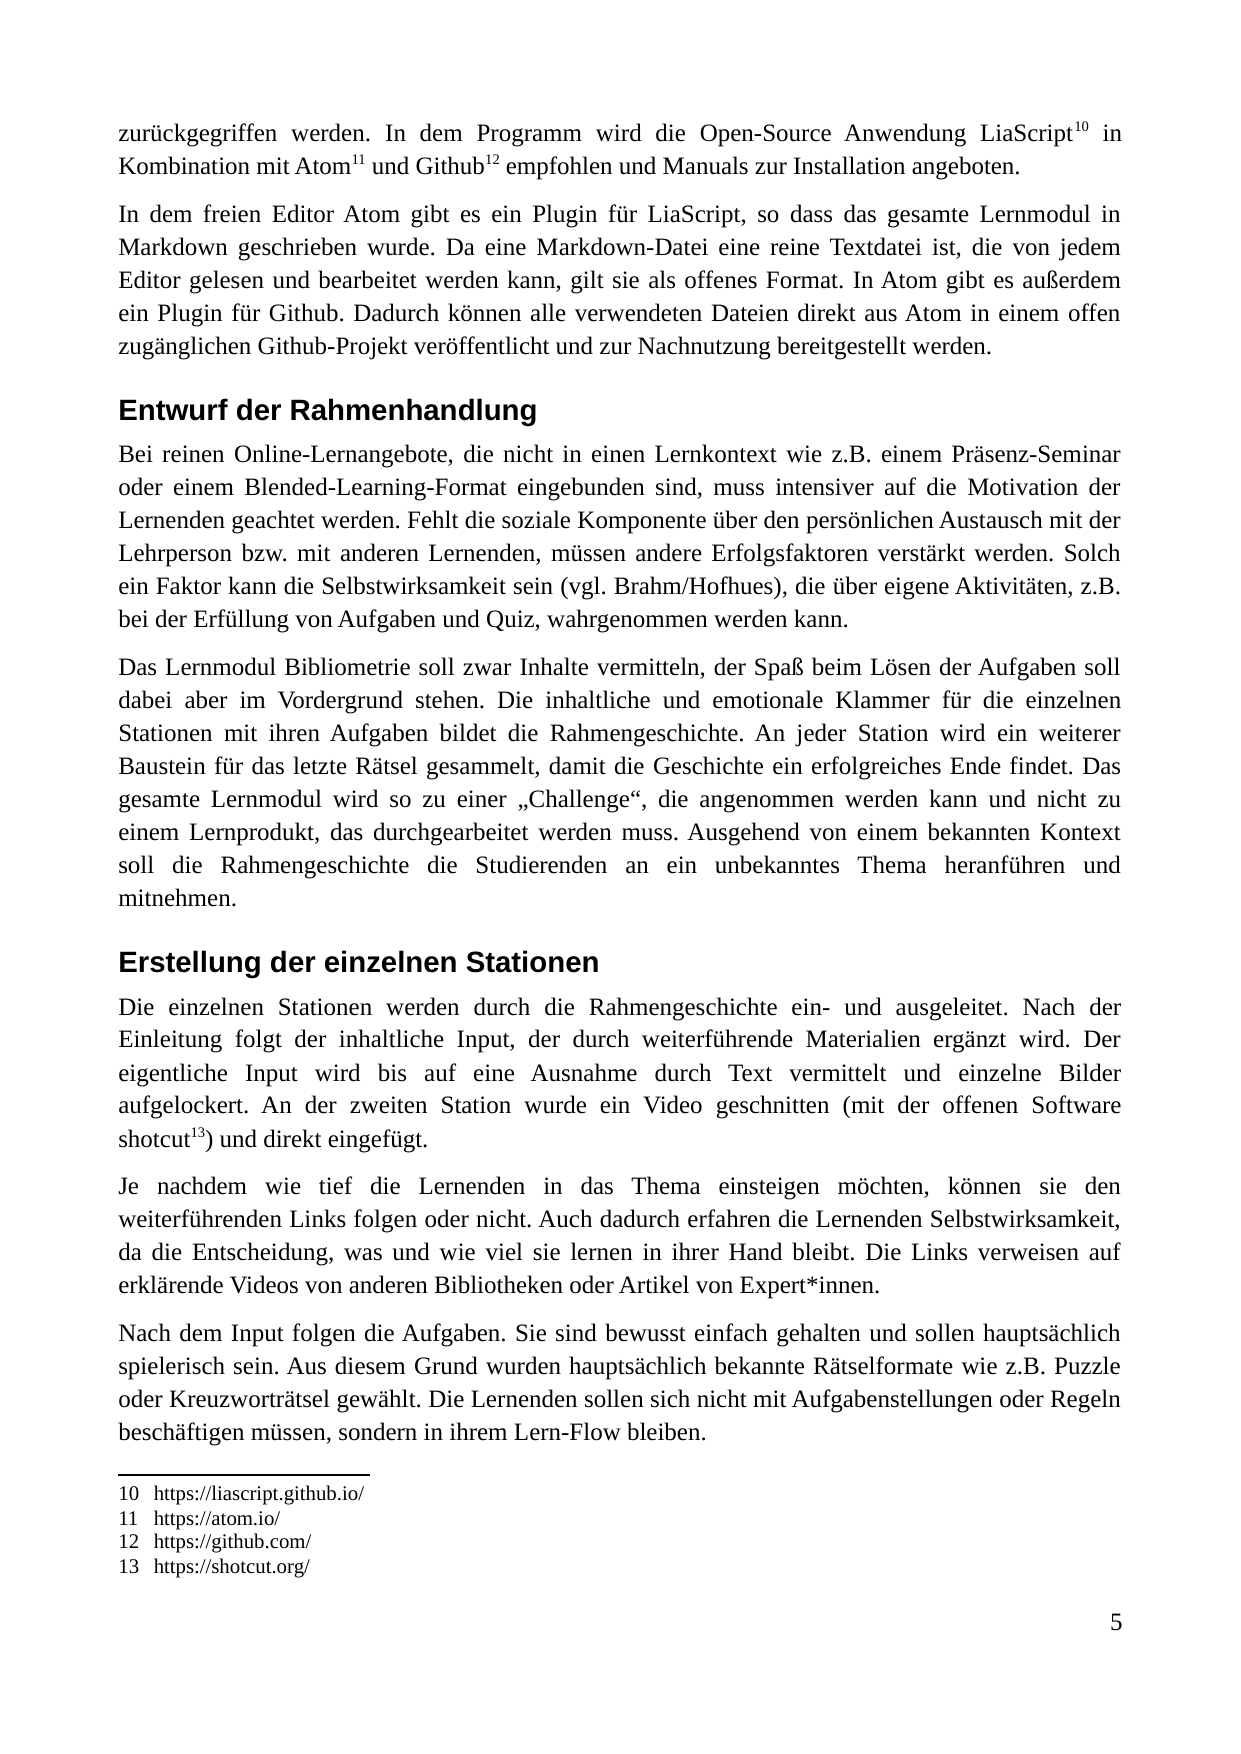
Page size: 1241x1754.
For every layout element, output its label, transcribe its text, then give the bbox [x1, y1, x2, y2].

text In dem freien Editor Atom gibt es ein Plugin für LiaScript, so dass das gesamte Lernmodul in Markdown geschrieben wurde. Da eine Markdown-Datei eine reine Textdatei ist, die von jedem Editor gelesen und bearbeitet werden kann, gilt sie als offenes Format. In Atom gibt es außerdem ein Plugin für Github. Dadurch können alle verwendeten Dateien direkt aus Atom in einem offen zugänglichen Github-Projekt veröffentlicht und zur Nachnutzung bereitgestellt werden. [118, 199, 1122, 359]
subtitle Entwurf der Rahmenhandlung [118, 393, 1122, 427]
text https://github.com/ [118, 1529, 1122, 1553]
subtitle Erstellung der einzelnen Stationen [118, 945, 1122, 979]
text Nach dem Input folgen die Aufgaben. Sie sind bewusst einfach gehalten und sollen hauptsächlich spielerisch sein. Aus diesem Grund wurden hauptsächlich bekannte Rätselformate wie z.B. Puzzle oder Kreuzworträtsel gewählt. Die Lernenden sollen sich nicht mit Aufgabenstellungen oder Regeln beschäftigen müssen, sondern in ihrem Lern-Flow bleiben. [118, 1318, 1122, 1446]
text Die einzelnen Stationen werden durch die Rahmengeschichte ein- und ausgeleitet. Nach der Einleitung folgt der inhaltliche Input, der durch weiterführende Materialien ergänzt wird. Der eigentliche Input wird bis auf eine Ausnahme durch Text vermittelt und einzelne Bilder aufgelockert. An der zweiten Station wurde ein Video geschnitten (mit der offenen Software shotcut) und direkt eingefügt. [118, 992, 1122, 1152]
text Je nachdem wie tief die Lernenden in das Thema einsteigen möchten, können sie den weiterführenden Links folgen oder nicht. Auch dadurch erfahren die Lernenden Selbstwirksamkeit, da die Entscheidung, was und wie viel sie lernen in ihrer Hand bleibt. Die Links verweisen auf erklärende Videos von anderen Bibliotheken oder Artikel von Expert*innen. [118, 1171, 1122, 1299]
text Bei reinen Online-Lernangebote, die nicht in einen Lernkontext wie z.B. einem Präsenz-Seminar oder einem Blended-Learning-Format eingebunden sind, muss intensiver auf die Motivation der Lernenden geachtet werden. Fehlt die soziale Komponente über den persönlichen Austausch mit der Lehrperson bzw. mit anderen Lernenden, müssen andere Erfolgsfaktoren verstärkt werden. Solch ein Faktor kann die Selbstwirksamkeit sein (vgl. Brahm/Hofhues), die über eigene Aktivitäten, z.B. bei der Erfüllung von Aufgaben und Quiz, wahrgenommen werden kann. [118, 439, 1122, 633]
text https://liascript.github.io/ [118, 1481, 1122, 1505]
text https://atom.io/ [118, 1505, 1122, 1529]
text Das fertige Lernmodul sollte in einem offenen Format veröffentlicht werden. Auch sämtliche Materialien sollen zugänglich und nachnutzbar vorliegen. Bei der Wahl von geeigneter Software und Tools konnte auf Erfahrungen aus dem Train-the-Trainer Programm vom OER Portal Twillo zurückgegriffen werden. In dem Programm wird die Open-Source Anwendung LiaScript in Kombination mit Atom und Github empfohlen und Manuals zur Installation angeboten. [118, 118, 1122, 180]
text Das Lernmodul Bibliometrie soll zwar Inhalte vermitteln, der Spaß beim Lösen der Aufgaben soll dabei aber im Vordergrund stehen. Die inhaltliche und emotionale Klammer für die einzelnen Stationen mit ihren Aufgaben bildet die Rahmengeschichte. An jeder Station wird ein weiterer Baustein für das letzte Rätsel gesammelt, damit die Geschichte ein erfolgreiches Ende findet. Das gesamte Lernmodul wird so zu einer „Challenge“, die angenommen werden kann und nicht zu einem Lernprodukt, das durchgearbeitet werden muss. Ausgehend von einem bekannten Kontext soll die Rahmengeschichte die Studierenden an ein unbekanntes Thema heranführen und mitnehmen. [118, 652, 1122, 912]
text https://shotcut.org/ [118, 1553, 1122, 1578]
